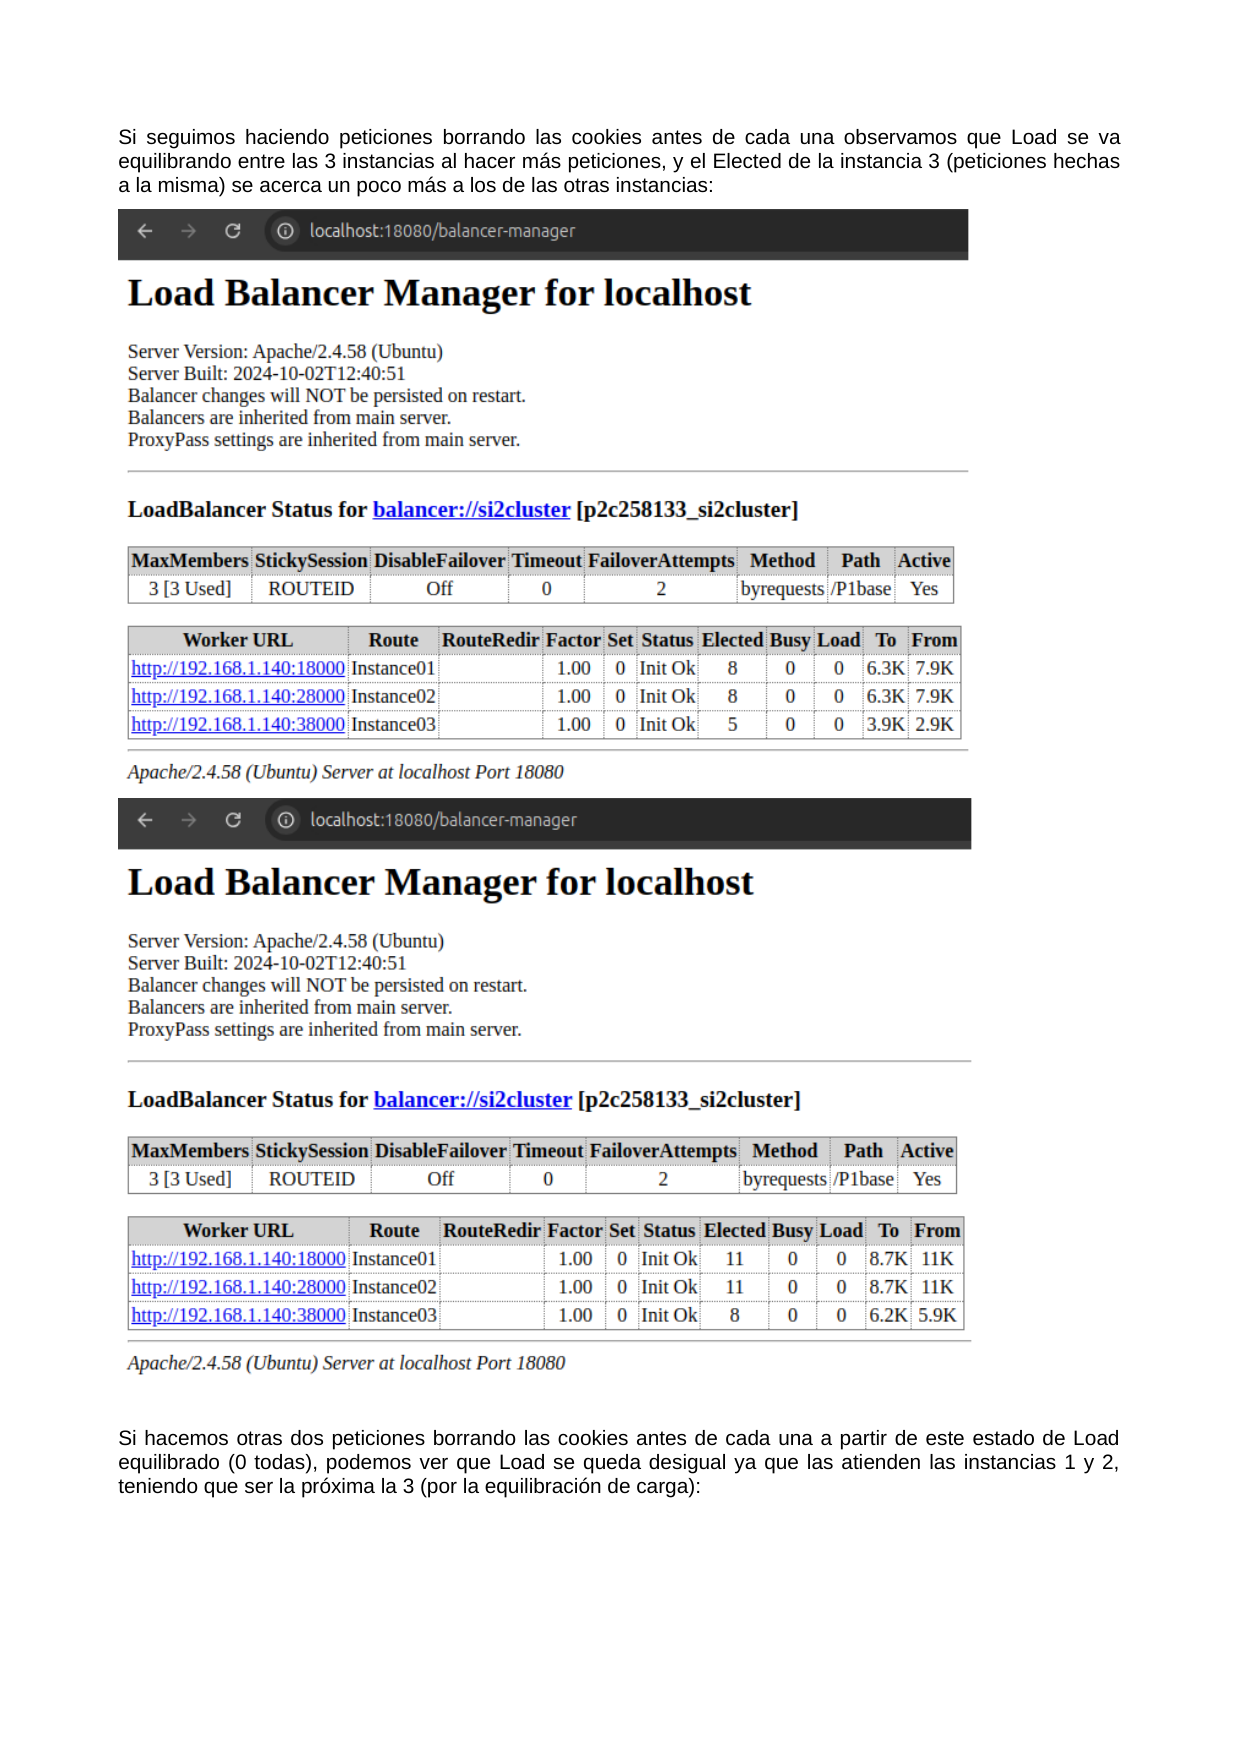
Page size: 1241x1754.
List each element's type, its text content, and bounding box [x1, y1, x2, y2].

picture [118, 209, 969, 786]
picture [118, 798, 972, 1377]
text Si hacemos otras dos peticiones borrando las cookies antes de cada una a partir de este estado de Load equilibrado (0 todas), podemos ver que Load se queda desigual ya que las atienden las instancias 1 y 2, teniendo que ser la próxima la 3 (por la equilibración de carga): [118, 1426, 1122, 1498]
text Si seguimos haciendo peticiones borrando las cookies antes de cada una observamos que Load se va equilibrando entre las 3 instancias al hacer más peticiones, y el Elected de la instancia 3 (peticiones hechas a la misma) se acerca un poco más a los de las otras instancias: [118, 125, 1122, 197]
